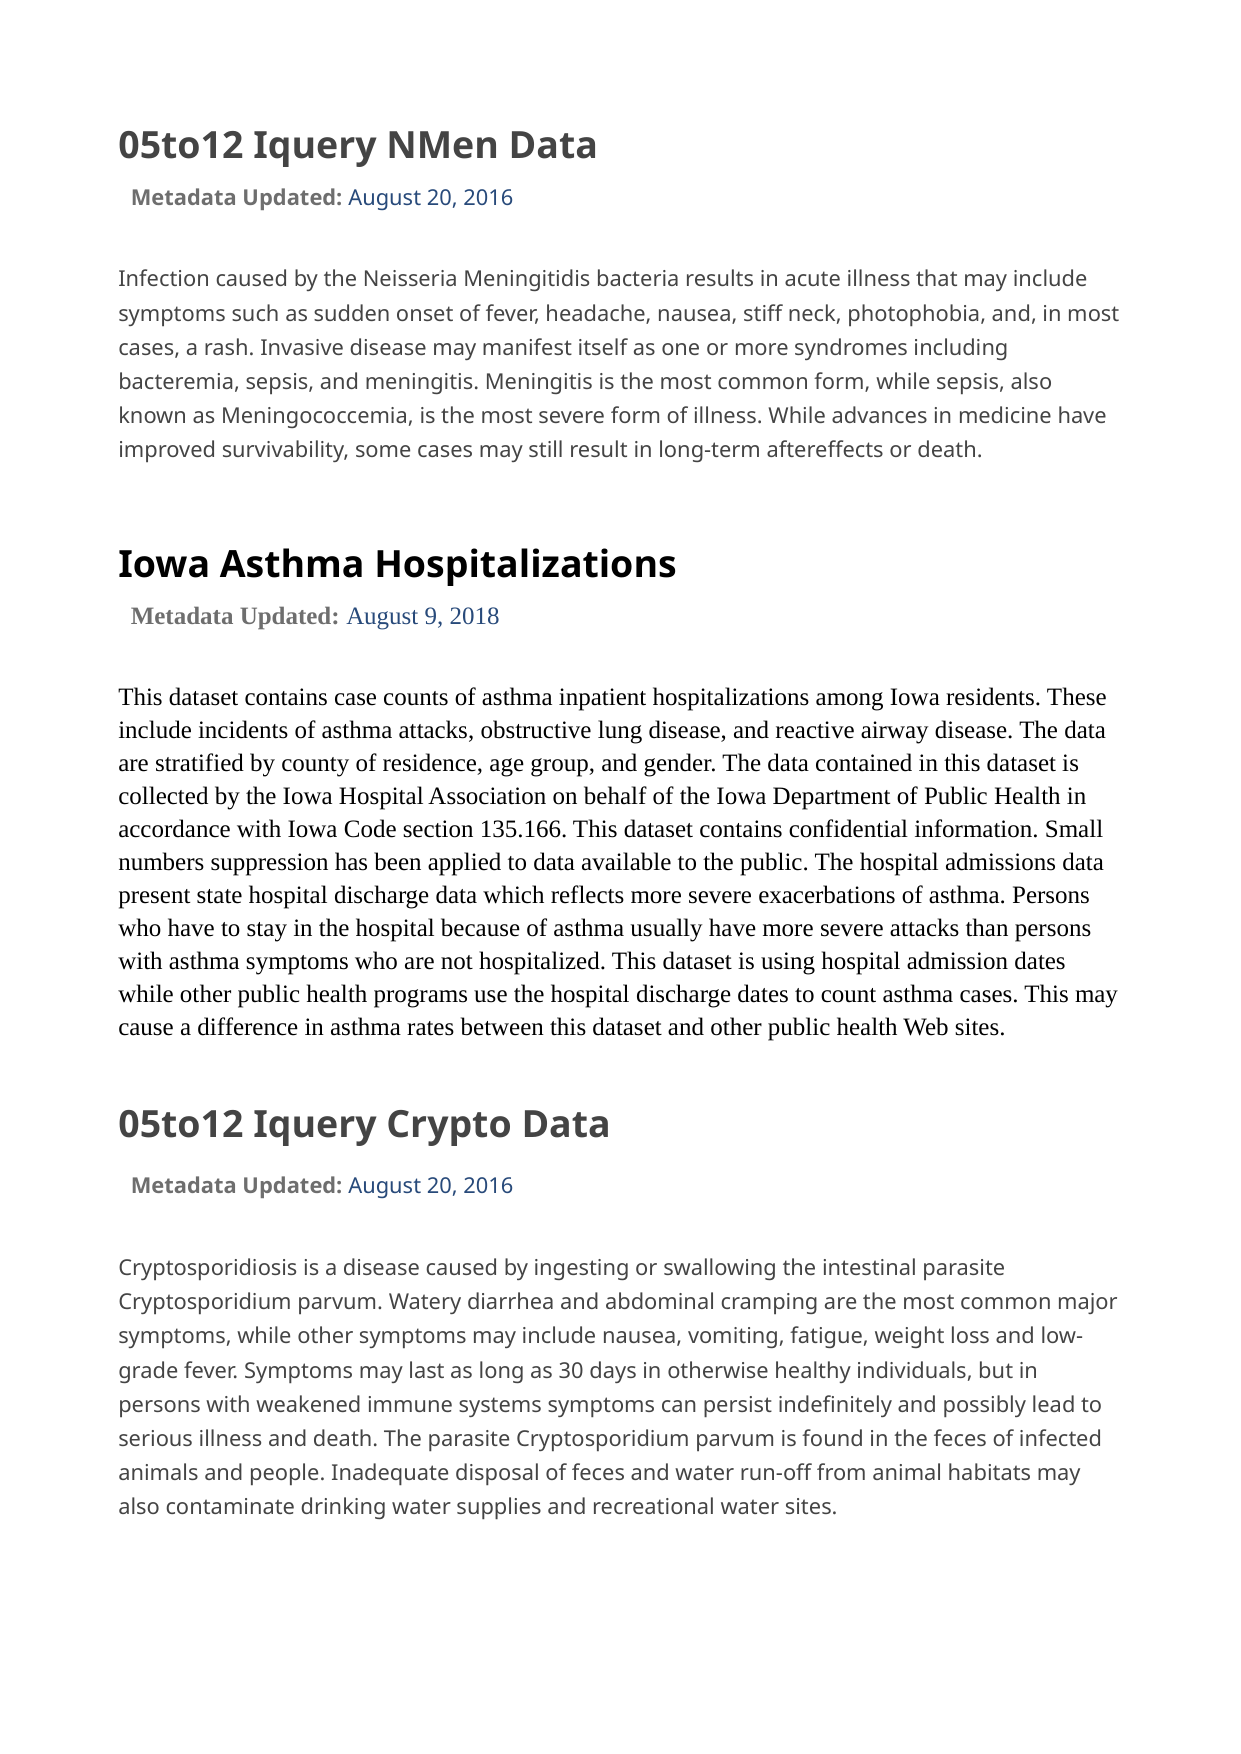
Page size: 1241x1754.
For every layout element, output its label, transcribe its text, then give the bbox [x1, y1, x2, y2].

text This dataset contains case counts of asthma inpatient hospitalizations among Iowa residents. These include incidents of asthma attacks, obstructive lung disease, and reactive airway disease. The data are stratified by county of residence, age group, and gender. The data contained in this dataset is collected by the Iowa Hospital Association on behalf of the Iowa Department of Public Health in accordance with Iowa Code section 135.166. This dataset contains confidential information. Small numbers suppression has been applied to data available to the public. The hospital admissions data present state hospital discharge data which reflects more severe exacerbations of asthma. Persons who have to stay in the hospital because of asthma usually have more severe attacks than persons with asthma symptoms who are not hospitalized. This dataset is using hospital admission dates while other public health programs use the hospital discharge dates to count asthma cases. This may cause a difference in asthma rates between this dataset and other public health Web sites. [118, 682, 1122, 1041]
subtitle Iowa Asthma Hospitalizations [118, 538, 1122, 589]
text Metadata Updated: August 9, 2018 [131, 601, 1122, 630]
text Metadata Updated: August 20, 2016 [131, 182, 1122, 211]
text 05to12 Iquery Crypto Data [118, 1061, 1122, 1148]
text Cryptosporidiosis is a disease caused by ingesting or swallowing the intestinal parasite Cryptosporidium parvum. Watery diarrhea and abdominal cramping are the most common major symptoms, while other symptoms may include nausea, vomiting, fatigue, weight loss and low-grade fever. Symptoms may last as long as 30 days in otherwise healthy individuals, but in persons with weakened immune systems symptoms can persist indefinitely and possibly lead to serious illness and death. The parasite Cryptosporidium parvum is found in the feces of infected animals and people. Inadequate disposal of feces and water run-off from animal habitats may also contaminate drinking water supplies and recreational water sites. [118, 1252, 1122, 1521]
subtitle 05to12 Iquery NMen Data [118, 118, 1122, 169]
text Metadata Updated: August 20, 2016 [131, 1170, 1122, 1200]
text Infection caused by the Neisseria Meningitidis bacteria results in acute illness that may include symptoms such as sudden onset of fever, headache, nausea, stiff neck, photophobia, and, in most cases, a rash. Invasive disease may manifest itself as one or more syndromes including bacteremia, sepsis, and meningitis. Meningitis is the most common form, while sepsis, also known as Meningococcemia, is the most severe form of illness. While advances in medicine have improved survivability, some cases may still result in long-term aftereffects or death. [118, 263, 1122, 464]
